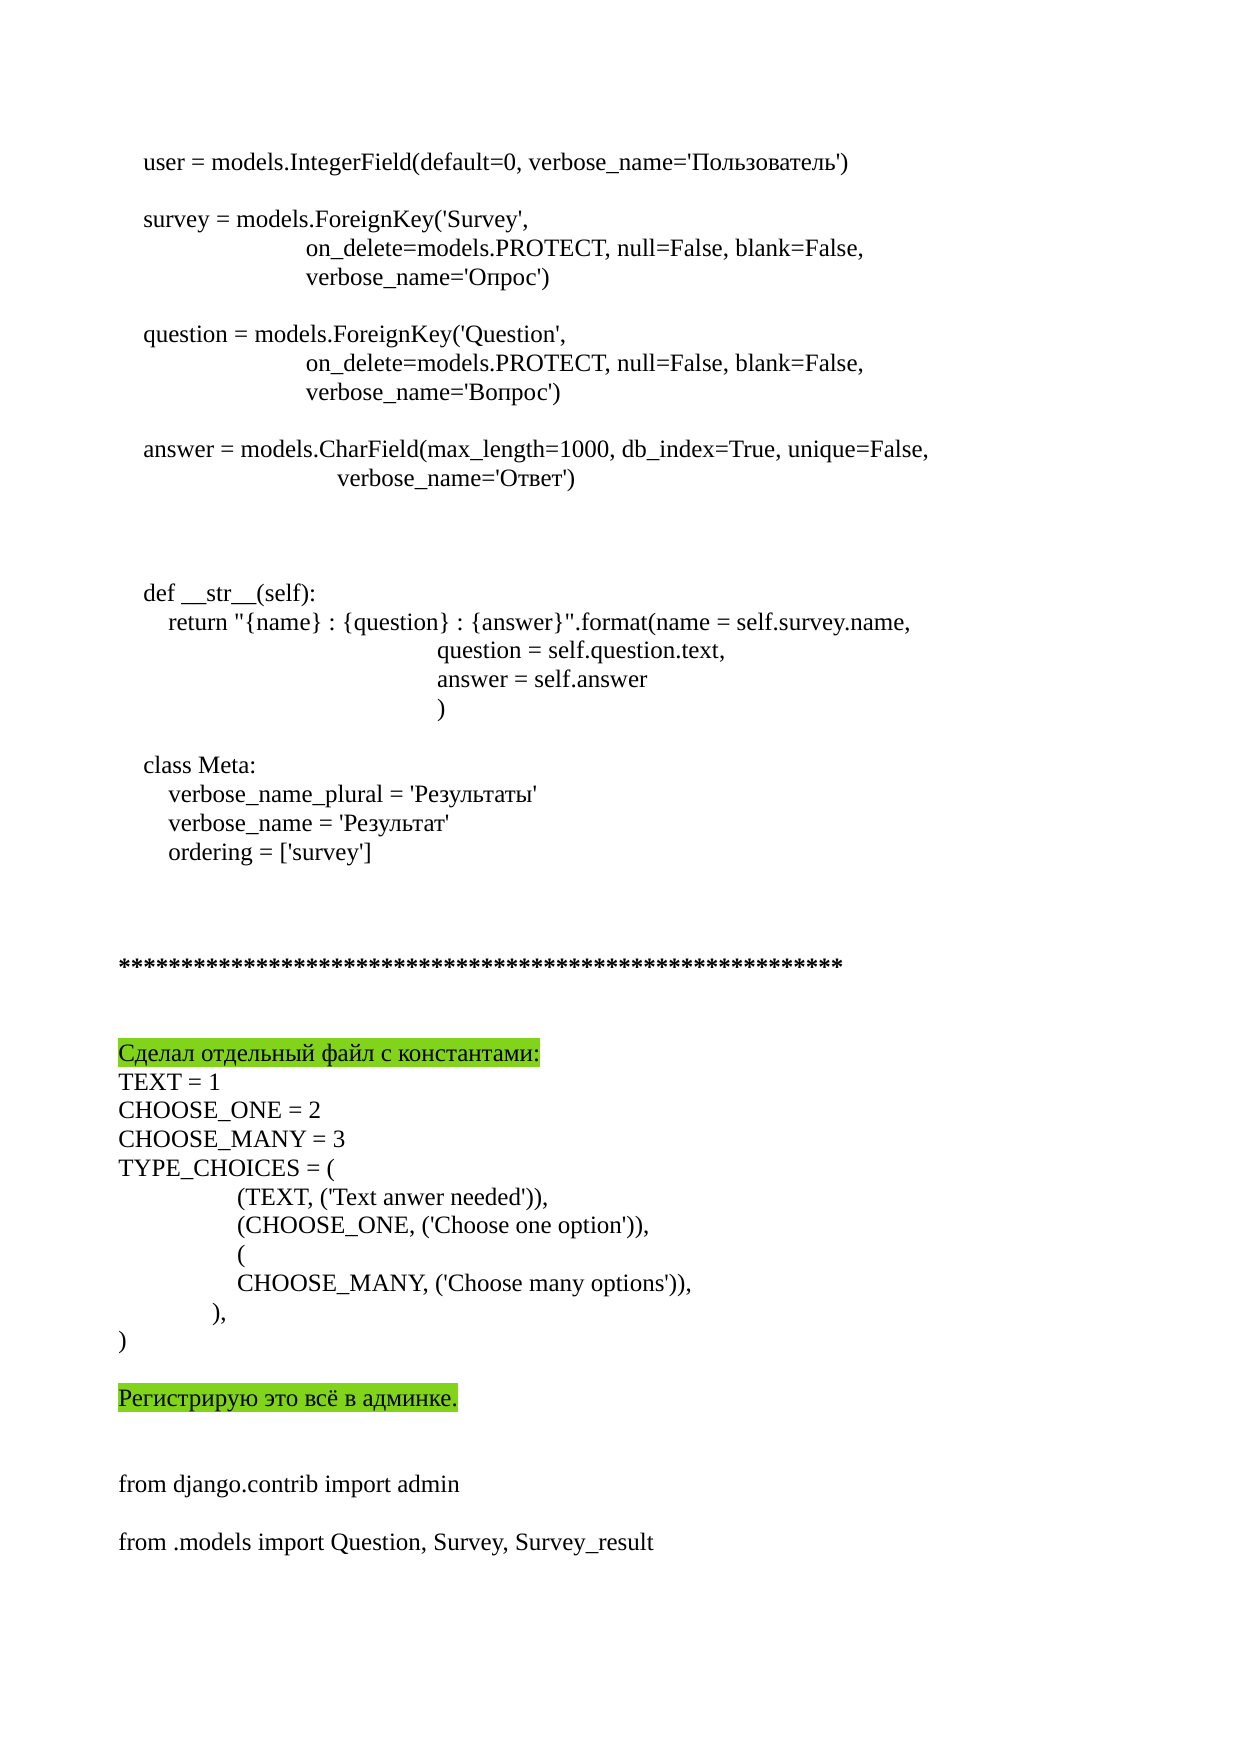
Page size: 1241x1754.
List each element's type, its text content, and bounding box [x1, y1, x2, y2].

text Регистрирую это всё в админке. [118, 1383, 1122, 1412]
text from django.contrib import admin from .models import Question, Survey, Survey_result [118, 1469, 1122, 1613]
text Сделал отдельный файл с константами: [118, 1038, 1122, 1067]
text ********************************************************** [118, 952, 1122, 981]
text TEXT = 1 CHOOSE_ONE = 2 CHOOSE_MANY = 3 TYPE_CHOICES = ( (TEXT, ('Text anwer needed')), (CHOOSE_ONE, ('Choose one option')), ( CHOOSE_MANY, ('Choose many options')), ), ) [118, 1067, 1122, 1383]
text user = models.IntegerField(default=0, verbose_name='Пользователь') survey = models.ForeignKey('Survey', on_delete=models.PROTECT, null=False, blank=False, verbose_name='Опрос') question = models.ForeignKey('Question', on_delete=models.PROTECT, null=False, blank=False, verbose_name='Вопрос') answer = models.CharField(max_length=1000, db_index=True, unique=False, verbose_name='Ответ') def __str__(self): return "{name} : {question} : {answer}".format(name = self.survey.name, question = self.question.text, answer = self.answer ) class Meta: verbose_name_plural = 'Результаты' verbose_name = 'Результат' ordering = ['survey'] [118, 118, 1122, 894]
